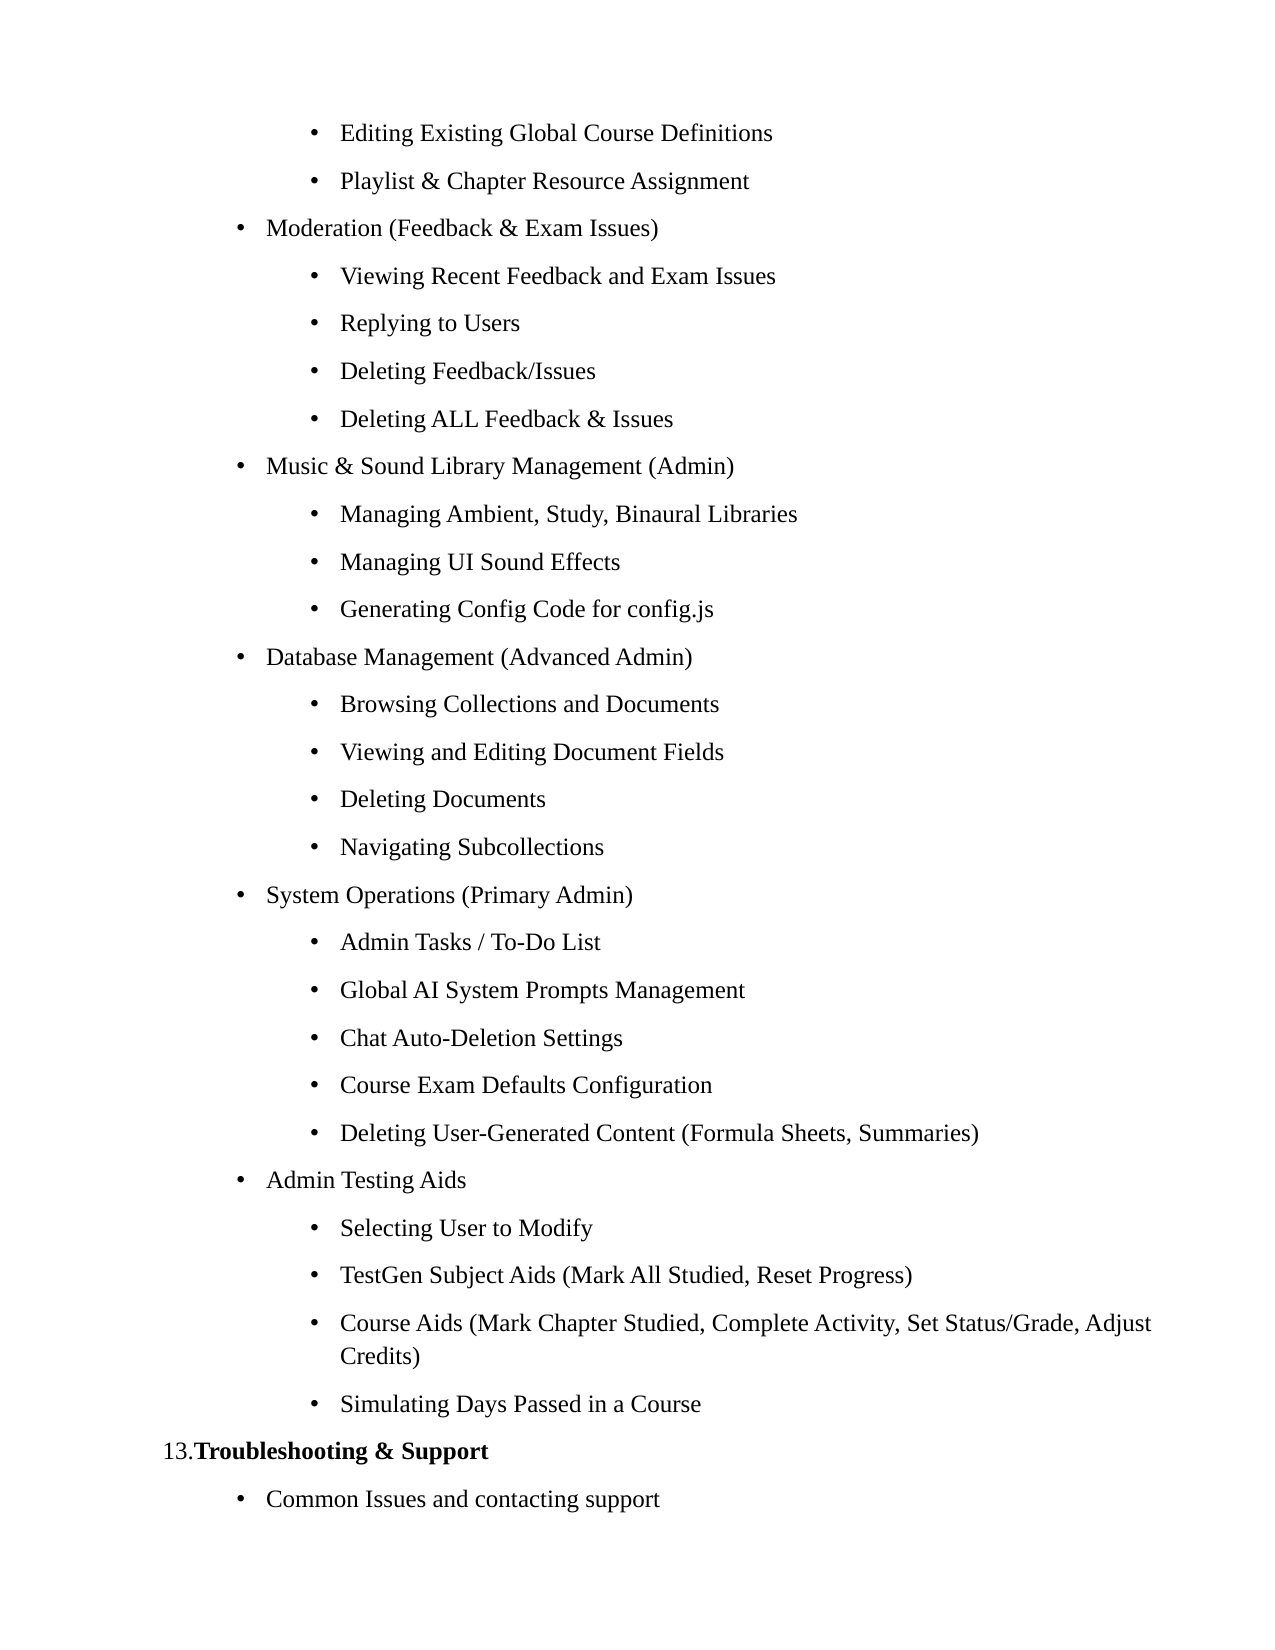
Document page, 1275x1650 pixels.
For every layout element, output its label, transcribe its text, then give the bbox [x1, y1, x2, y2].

list Editing Existing Global Course Definitions [310, 118, 1157, 147]
list Chat Auto-Deletion Settings [310, 1023, 1157, 1051]
list Navigating Subcollections [310, 832, 1157, 861]
list Deleting User-Generated Content (Formula Sheets, Summaries) [310, 1118, 1157, 1147]
list Managing UI Sound Effects [310, 547, 1157, 575]
list Troubleshooting & Support [162, 1436, 1157, 1465]
list System Operations (Primary Admin) [236, 880, 1157, 908]
list Viewing and Editing Document Fields [310, 737, 1157, 766]
list Simulating Days Passed in a Course [310, 1389, 1157, 1418]
list Global AI System Prompts Management [310, 975, 1157, 1004]
list Deleting Feedback/Issues [310, 356, 1157, 385]
list Course Aids (Mark Chapter Studied, Complete Activity, Set Status/Grade, Adjust Credits) [310, 1308, 1157, 1370]
list Common Issues and contacting support [236, 1484, 1157, 1513]
list Deleting Documents [310, 784, 1157, 813]
list Managing Ambient, Study, Binaural Libraries [310, 499, 1157, 528]
list Deleting ALL Feedback & Issues [310, 404, 1157, 432]
list Viewing Recent Feedback and Exam Issues [310, 261, 1157, 290]
list Database Management (Advanced Admin) [236, 642, 1157, 671]
list Selecting User to Modify [310, 1213, 1157, 1242]
list Admin Testing Aids [236, 1165, 1157, 1194]
list Replying to Users [310, 308, 1157, 337]
list TestGen Subject Aids (Mark All Studied, Reset Progress) [310, 1261, 1157, 1289]
list Moderation (Feedback & Exam Issues) [236, 213, 1157, 242]
list Playlist & Chapter Resource Assignment [310, 166, 1157, 194]
list Browsing Collections and Documents [310, 689, 1157, 718]
list Course Exam Defaults Configuration [310, 1070, 1157, 1099]
list Music & Sound Library Management (Admin) [236, 451, 1157, 480]
list Generating Config Code for config.js [310, 594, 1157, 623]
list Admin Tasks / To-Do List [310, 927, 1157, 956]
